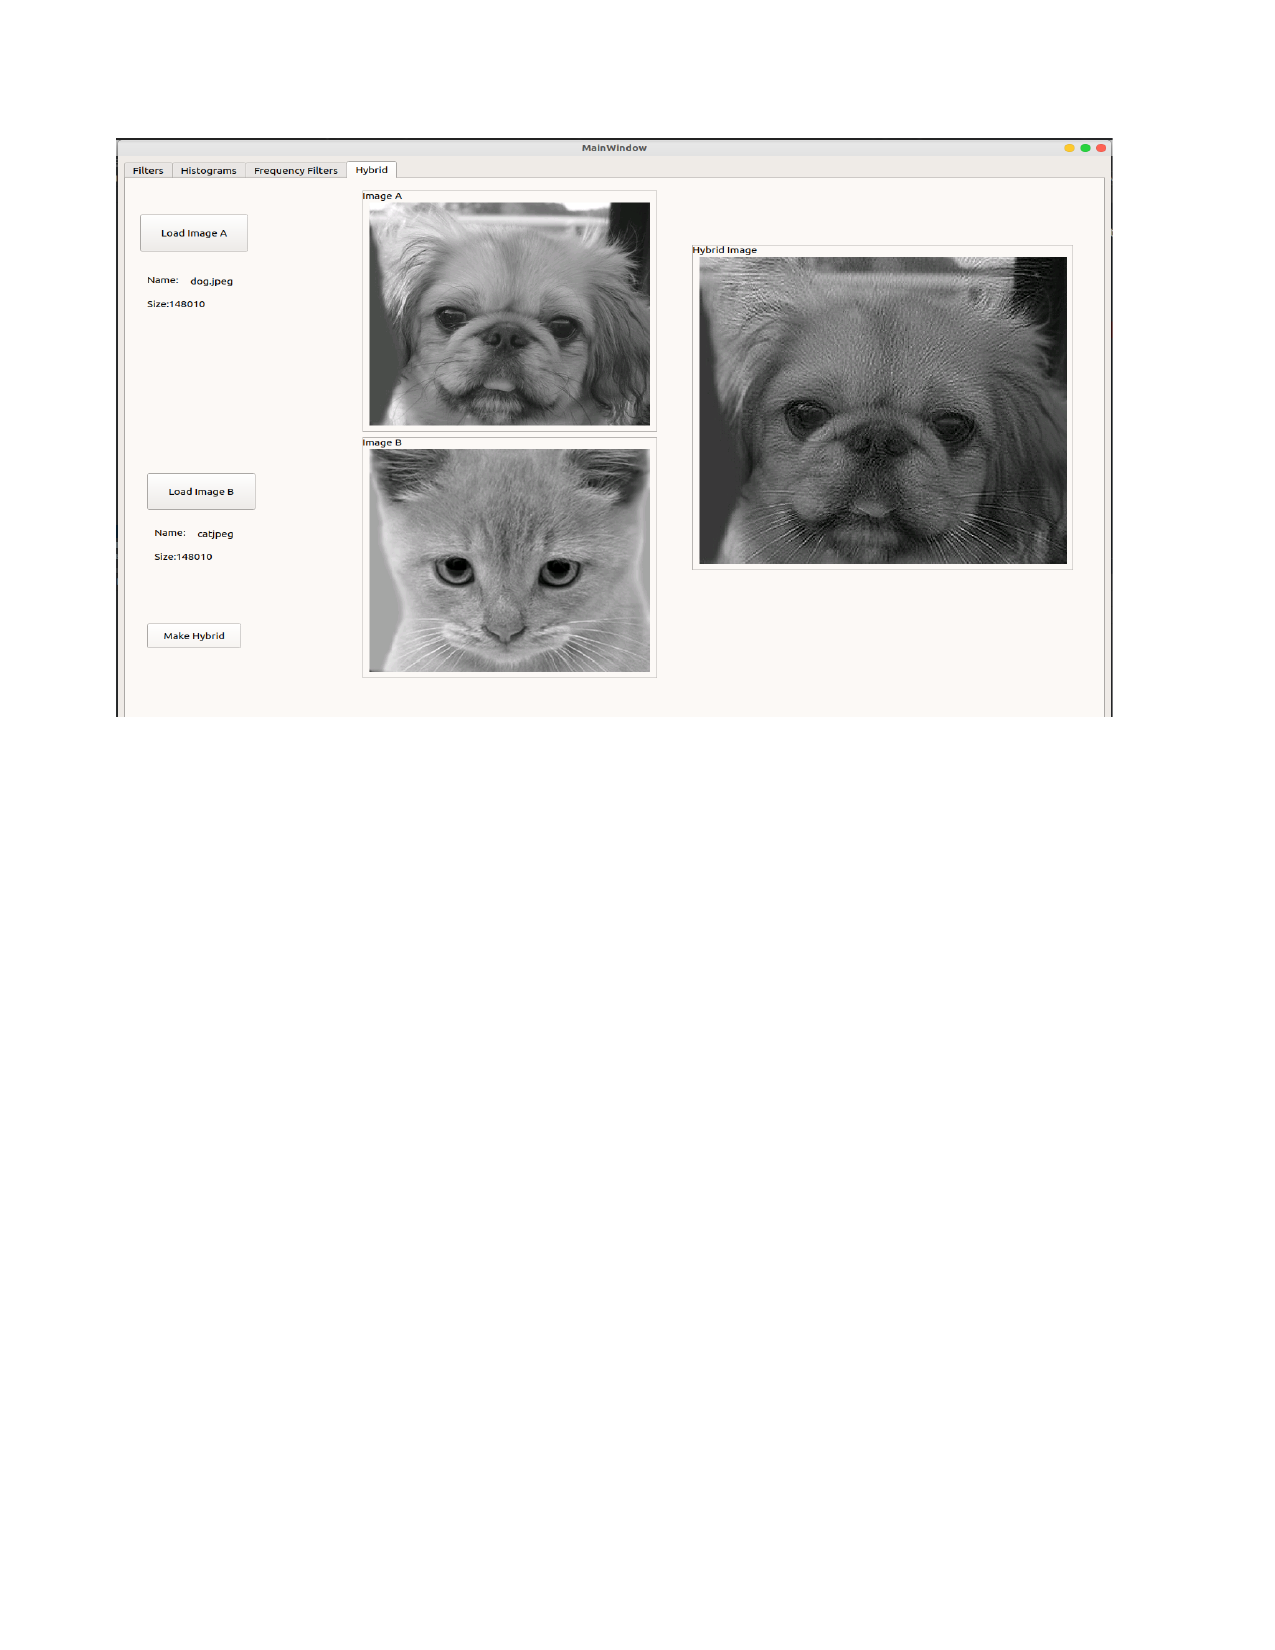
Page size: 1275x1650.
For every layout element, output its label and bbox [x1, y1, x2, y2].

picture [116, 138, 1113, 717]
